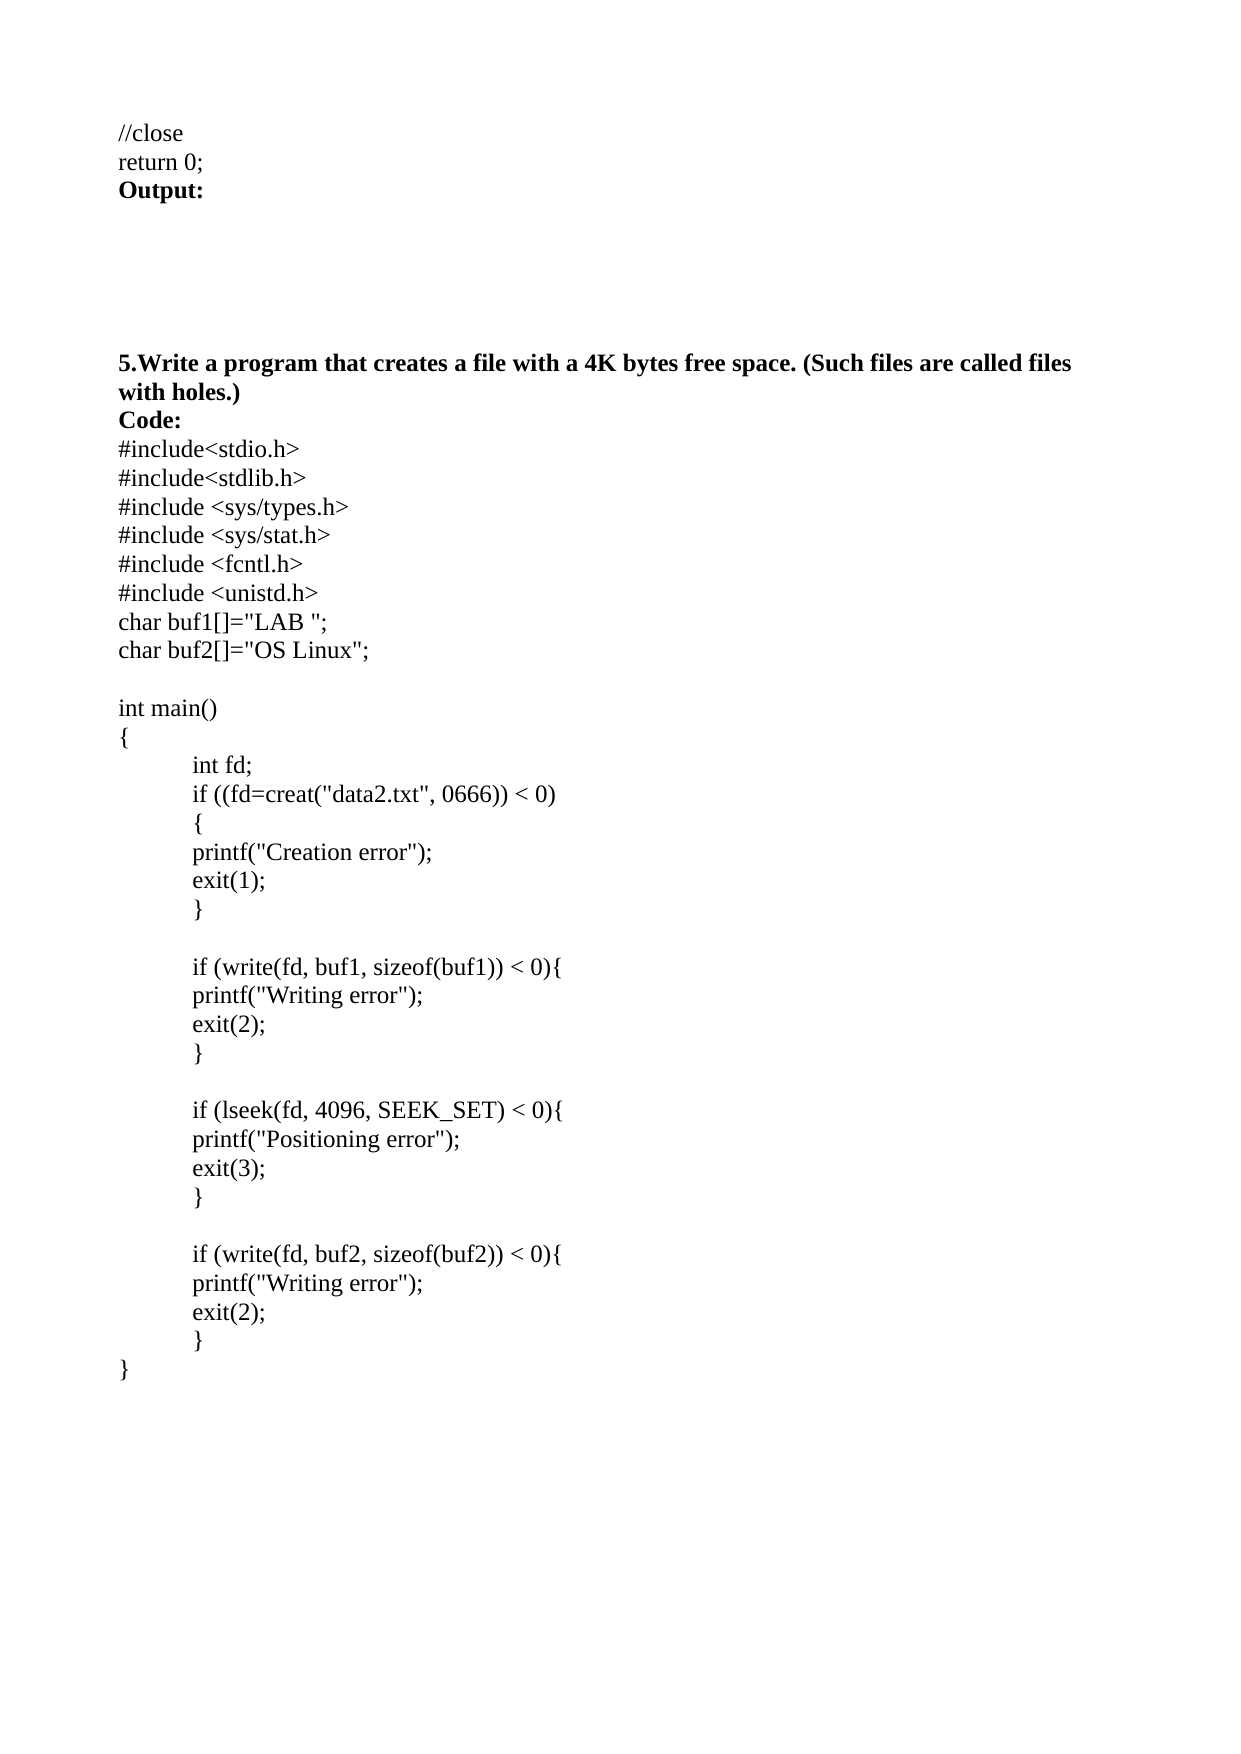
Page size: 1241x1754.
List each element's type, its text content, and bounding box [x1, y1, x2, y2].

text exit(2); [118, 1297, 1122, 1326]
text printf("Positioning error"); [118, 1124, 1122, 1153]
text exit(2); [118, 1009, 1122, 1038]
text #include <sys/stat.h> [118, 521, 1122, 549]
text } [118, 1354, 1122, 1383]
text int fd; [118, 751, 1122, 779]
text { [118, 722, 1122, 751]
text printf("Creation error"); [118, 837, 1122, 866]
text } [118, 1326, 1122, 1354]
text { [118, 808, 1122, 837]
text #include<stdio.h> [118, 434, 1122, 463]
text 5.Write a program that creates a file with a 4K bytes free space. (Such files are called files [118, 348, 1122, 377]
text #include<stdlib.h> [118, 463, 1122, 492]
text #include <fcntl.h> [118, 549, 1122, 578]
text with holes.) [118, 377, 1122, 406]
text if (write(fd, buf2, sizeof(buf2)) < 0){ [118, 1239, 1122, 1268]
text //close return 0; [118, 118, 1122, 176]
text #include <unistd.h> [118, 578, 1122, 607]
text if (write(fd, buf1, sizeof(buf1)) < 0){ [118, 952, 1122, 981]
text char buf2[]="OS Linux"; [118, 636, 1122, 664]
text exit(3); [118, 1153, 1122, 1182]
text if (lseek(fd, 4096, SEEK_SET) < 0){ [118, 1096, 1122, 1124]
text } [118, 1182, 1122, 1211]
text Output: [118, 176, 1122, 204]
text Code: [118, 406, 1122, 434]
text if ((fd=creat("data2.txt", 0666)) < 0) [118, 779, 1122, 808]
text int main() [118, 693, 1122, 722]
text printf("Writing error"); [118, 1268, 1122, 1297]
text } [118, 894, 1122, 923]
text printf("Writing error"); [118, 981, 1122, 1009]
text exit(1); [118, 866, 1122, 894]
text #include <sys/types.h> [118, 492, 1122, 521]
text char buf1[]="LAB "; [118, 607, 1122, 636]
text } [118, 1038, 1122, 1067]
